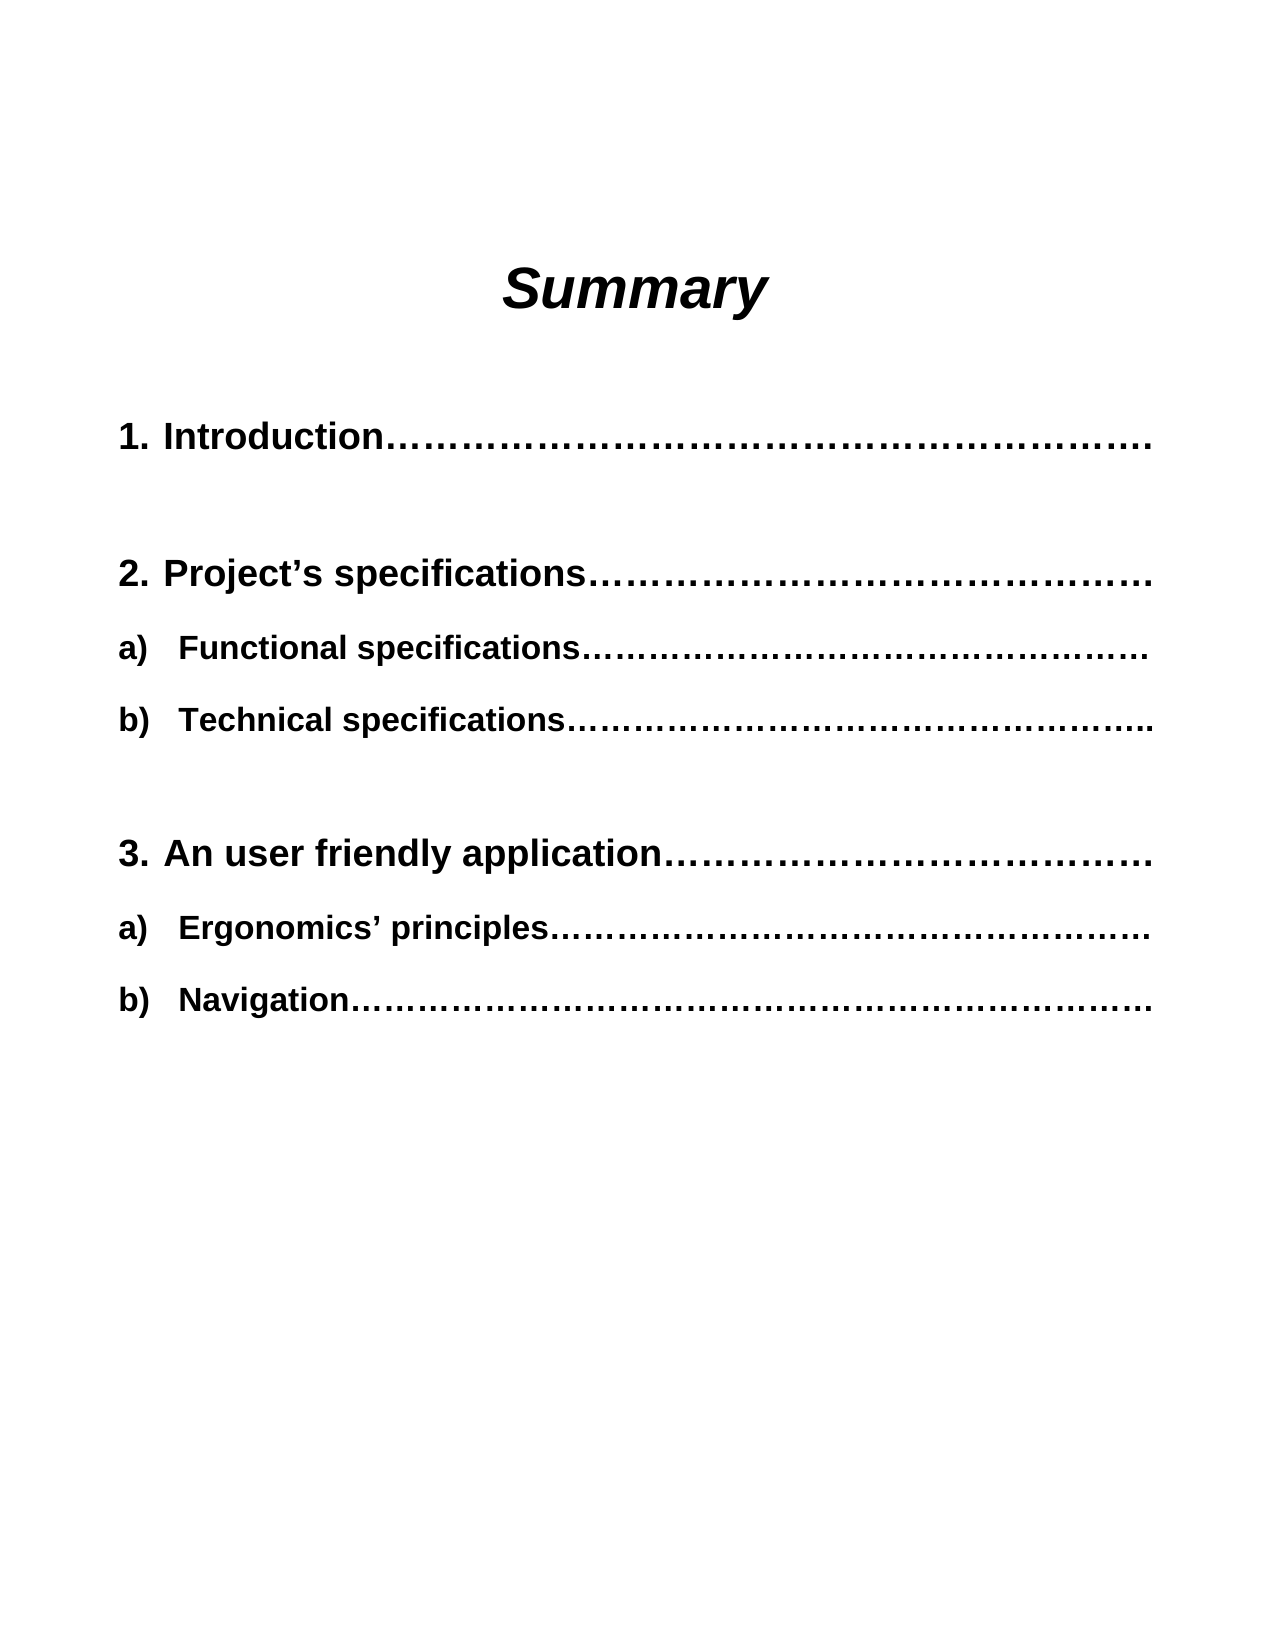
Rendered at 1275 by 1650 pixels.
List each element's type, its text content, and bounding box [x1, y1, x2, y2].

subtitle Ergonomics’ principles……………………………………………… [118, 908, 1157, 947]
subtitle Project’s specifications……………………………………… [118, 551, 1157, 594]
subtitle Functional specifications…………………………………………… [118, 627, 1157, 666]
subtitle Technical specifications…………………………………………….. [118, 699, 1157, 738]
subtitle An user friendly application………………………………… [118, 831, 1157, 875]
subtitle Navigation……………………………………………………………… [118, 980, 1157, 1019]
subtitle Introduction……………………………………………………. [118, 414, 1157, 458]
title Summary [118, 254, 1157, 321]
